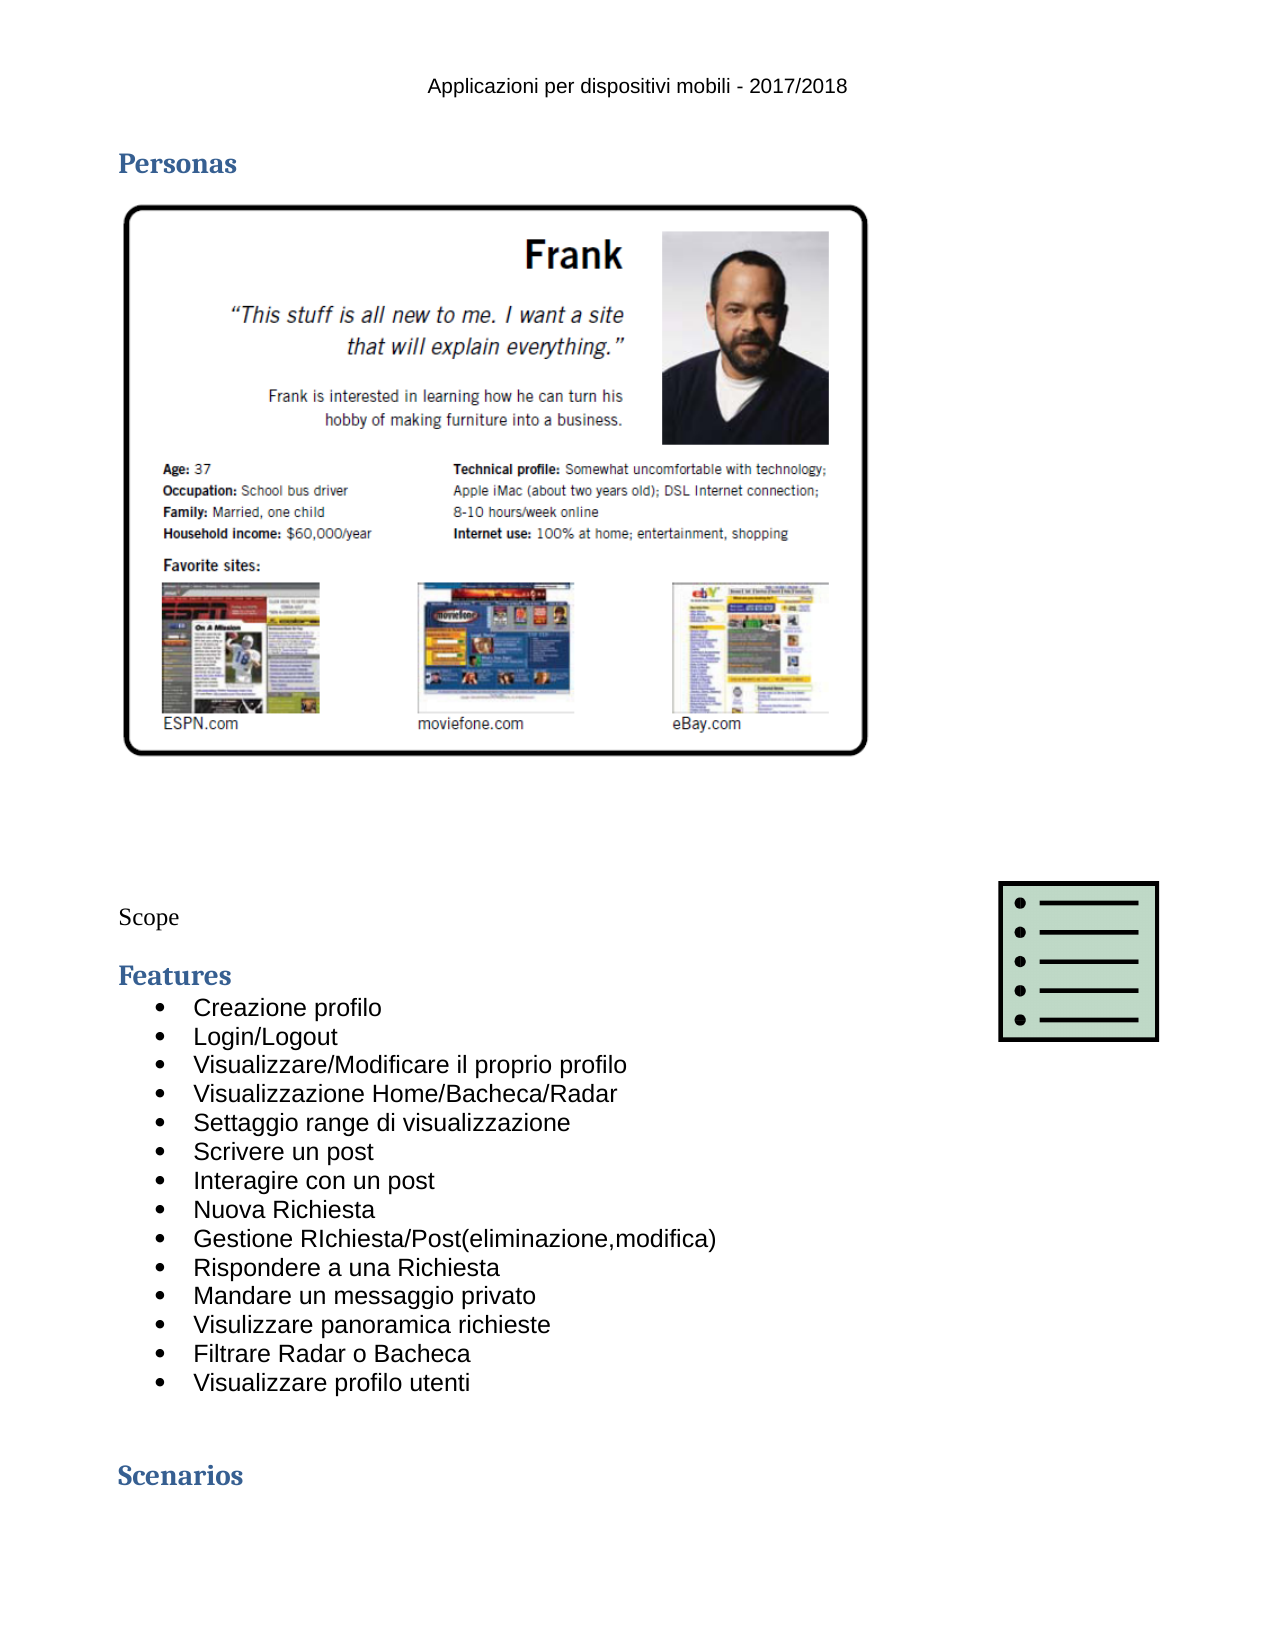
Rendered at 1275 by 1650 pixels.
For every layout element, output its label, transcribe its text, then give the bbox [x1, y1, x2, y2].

list Mandare un messaggio privato [156, 1281, 1157, 1310]
list Visulizzare panoramica richieste [156, 1310, 1157, 1339]
picture [118, 202, 874, 762]
list Visualizzazione Home/Bacheca/Radar [156, 1079, 1157, 1108]
list Interagire con un post [156, 1166, 1157, 1195]
list Creazione profilo [156, 993, 998, 1022]
text Scenarios [118, 1459, 1157, 1493]
picture [998, 880, 1160, 1042]
list Rispondere a una Richiesta [156, 1252, 1157, 1281]
list Scrivere un post [156, 1137, 1157, 1166]
list Gestione RIchiesta/Post(eliminazione,modifica) [156, 1224, 1157, 1252]
list Visualizzare profilo utenti [156, 1368, 1157, 1397]
text Scope [118, 902, 998, 931]
list Nuova Richiesta [156, 1195, 1157, 1224]
list Settaggio range di visualizzazione [156, 1108, 1157, 1137]
text Features [118, 959, 998, 993]
list Visualizzare/Modificare il proprio profilo [156, 1051, 1157, 1079]
subtitle Personas [118, 148, 1157, 181]
list Login/Logout [156, 1022, 1157, 1051]
list Filtrare Radar o Bacheca [156, 1339, 1157, 1368]
